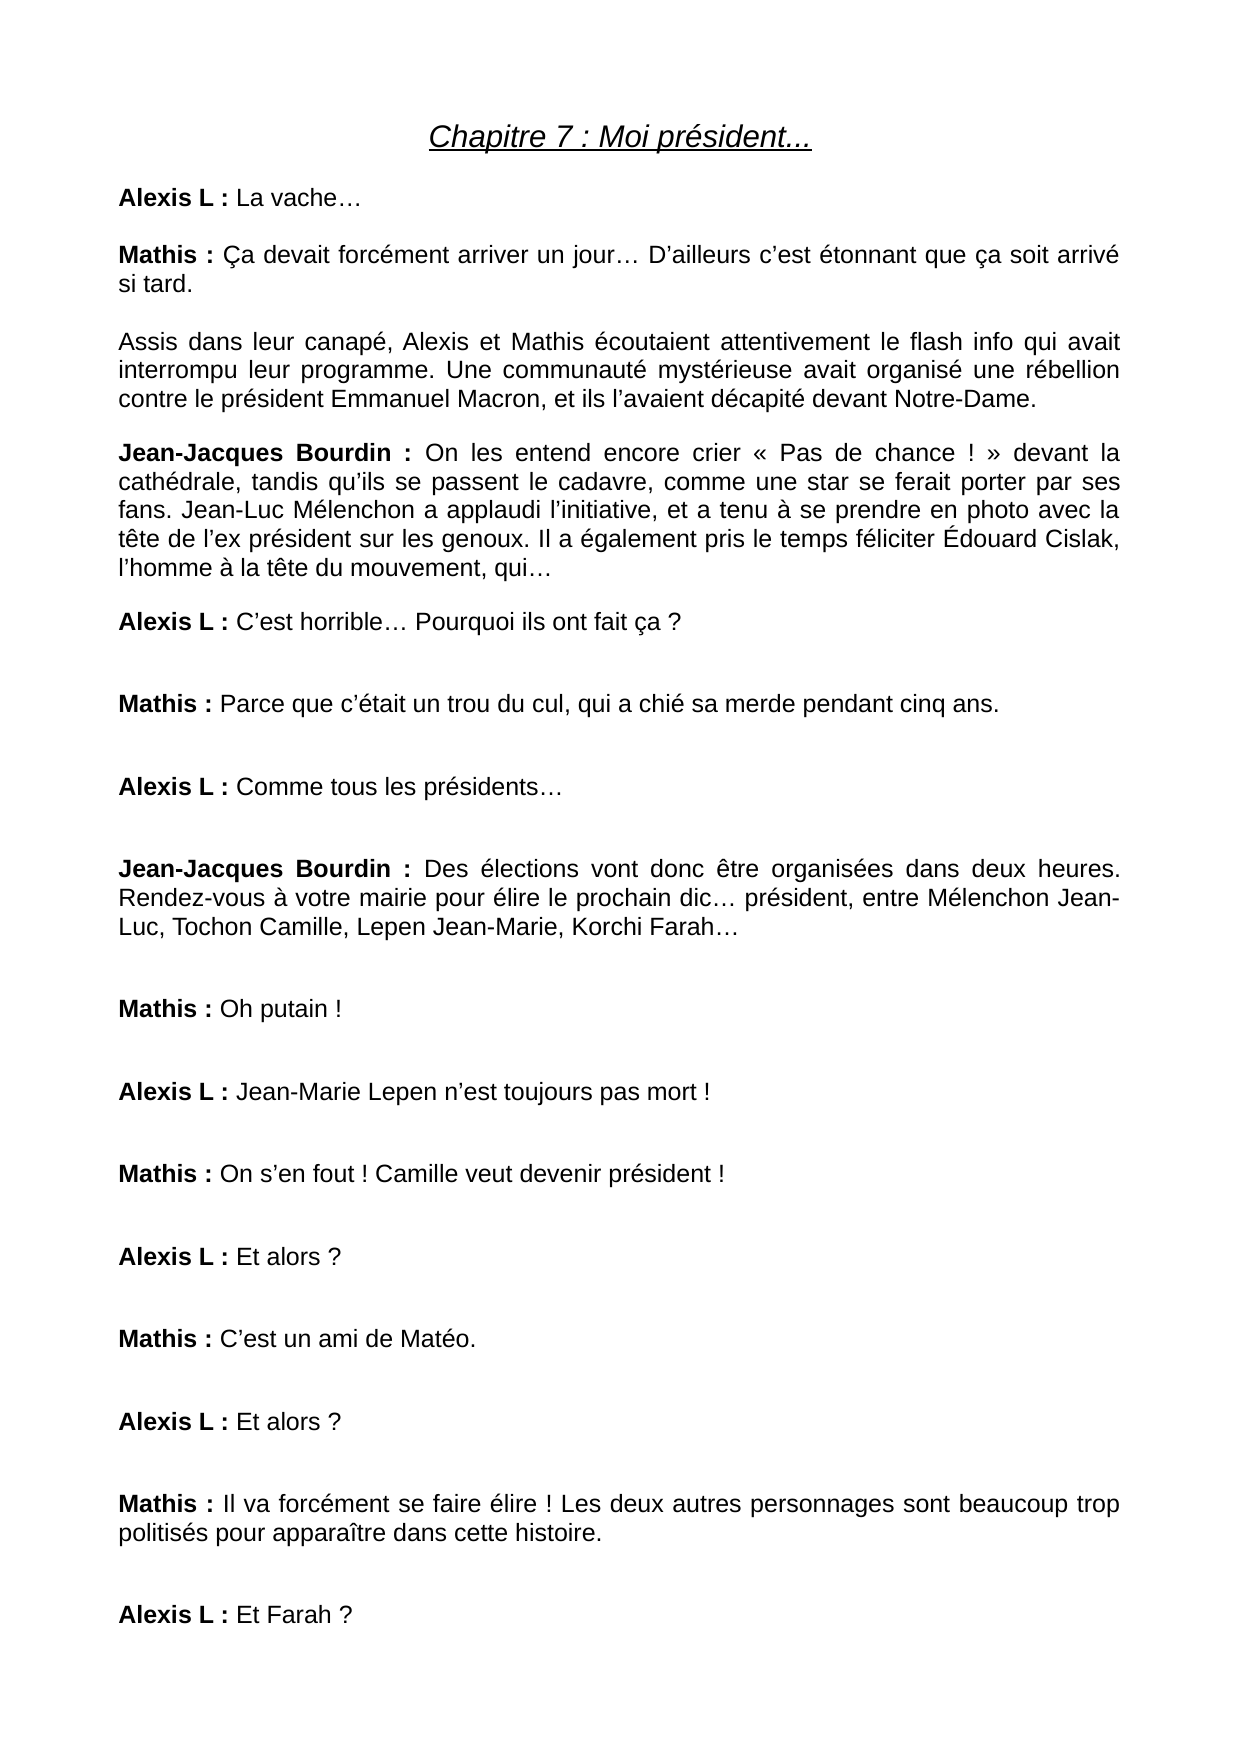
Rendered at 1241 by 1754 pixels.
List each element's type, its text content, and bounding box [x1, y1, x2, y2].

text Assis dans leur canapé, Alexis et Mathis écoutaient attentivement le flash info qui avait interrompu leur programme. Une communauté mystérieuse avait organisé une rébellion contre le président Emmanuel Macron, et ils l’avaient décapité devant Notre-Dame. [118, 327, 1122, 413]
text Mathis : Parce que c’était un trou du cul, qui a chié sa merde pendant cinq ans. [118, 689, 1122, 718]
text Mathis : Il va forcément se faire élire ! Les deux autres personnages sont beaucoup trop politisés pour apparaître dans cette histoire. [118, 1489, 1122, 1547]
text Mathis : Oh putain ! [118, 994, 1122, 1023]
text Mathis : Ça devait forcément arriver un jour… D’ailleurs c’est étonnant que ça soit arrivé si tard. [118, 240, 1122, 298]
text Alexis L : Et alors ? [118, 1242, 1122, 1270]
text Alexis L : Et alors ? [118, 1407, 1122, 1435]
text Alexis L : Comme tous les présidents… [118, 772, 1122, 800]
subtitle Jean-Jacques Bourdin : On les entend encore crier « Pas de chance ! » devant la cathédrale, tandis qu’ils se passent le cadavre, comme une star se ferait porter par ses fans. Jean-Luc Mélenchon a applaudi l’initiative, et a tenu à se prendre en photo avec la tête de l’ex président sur les genoux. Il a également pris le temps féliciter Édouard Cislak, l’homme à la tête du mouvement, qui… [118, 438, 1122, 582]
text Alexis L : Jean-Marie Lepen n’est toujours pas mort ! [118, 1077, 1122, 1105]
text Mathis : C’est un ami de Matéo. [118, 1324, 1122, 1353]
text Jean-Jacques Bourdin : Des élections vont donc être organisées dans deux heures. Rendez-vous à votre mairie pour élire le prochain dic… président, entre Mélenchon Jean-Luc, Tochon Camille, Lepen Jean-Marie, Korchi Farah… [118, 854, 1122, 940]
text Chapitre 7 : Moi président... [118, 118, 1122, 154]
text Mathis : On s’en fout ! Camille veut devenir président ! [118, 1159, 1122, 1188]
text Alexis L : La vache… [118, 183, 1122, 212]
subtitle Alexis L : C’est horrible… Pourquoi ils ont fait ça ? [118, 607, 1122, 635]
text Alexis L : Et Farah ? [118, 1600, 1122, 1629]
